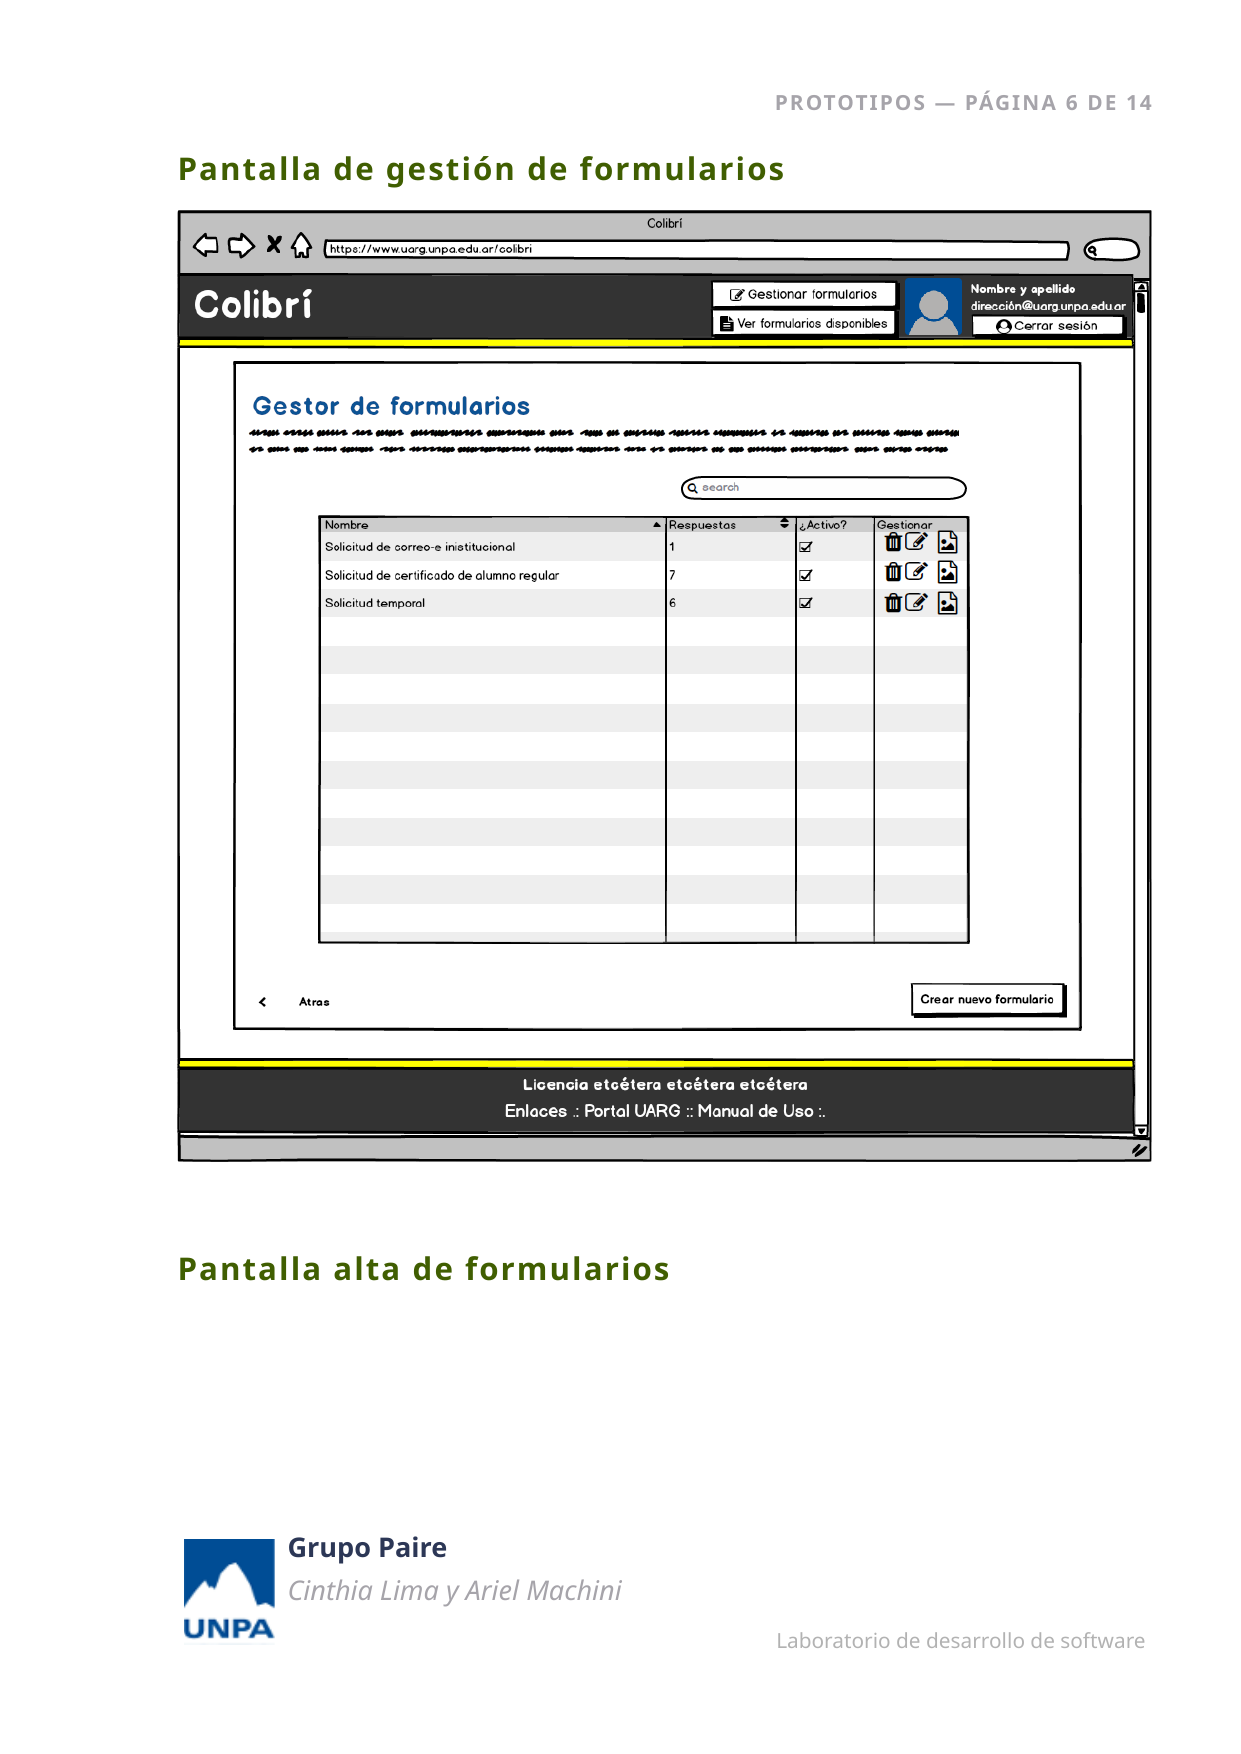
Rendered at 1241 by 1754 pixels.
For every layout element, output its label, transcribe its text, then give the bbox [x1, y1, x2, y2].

picture [184, 1539, 275, 1645]
text Pantalla alta de formularios [177, 1247, 1152, 1289]
picture [177, 210, 1152, 1162]
text Pantalla de gestión de formularios [177, 146, 1152, 189]
